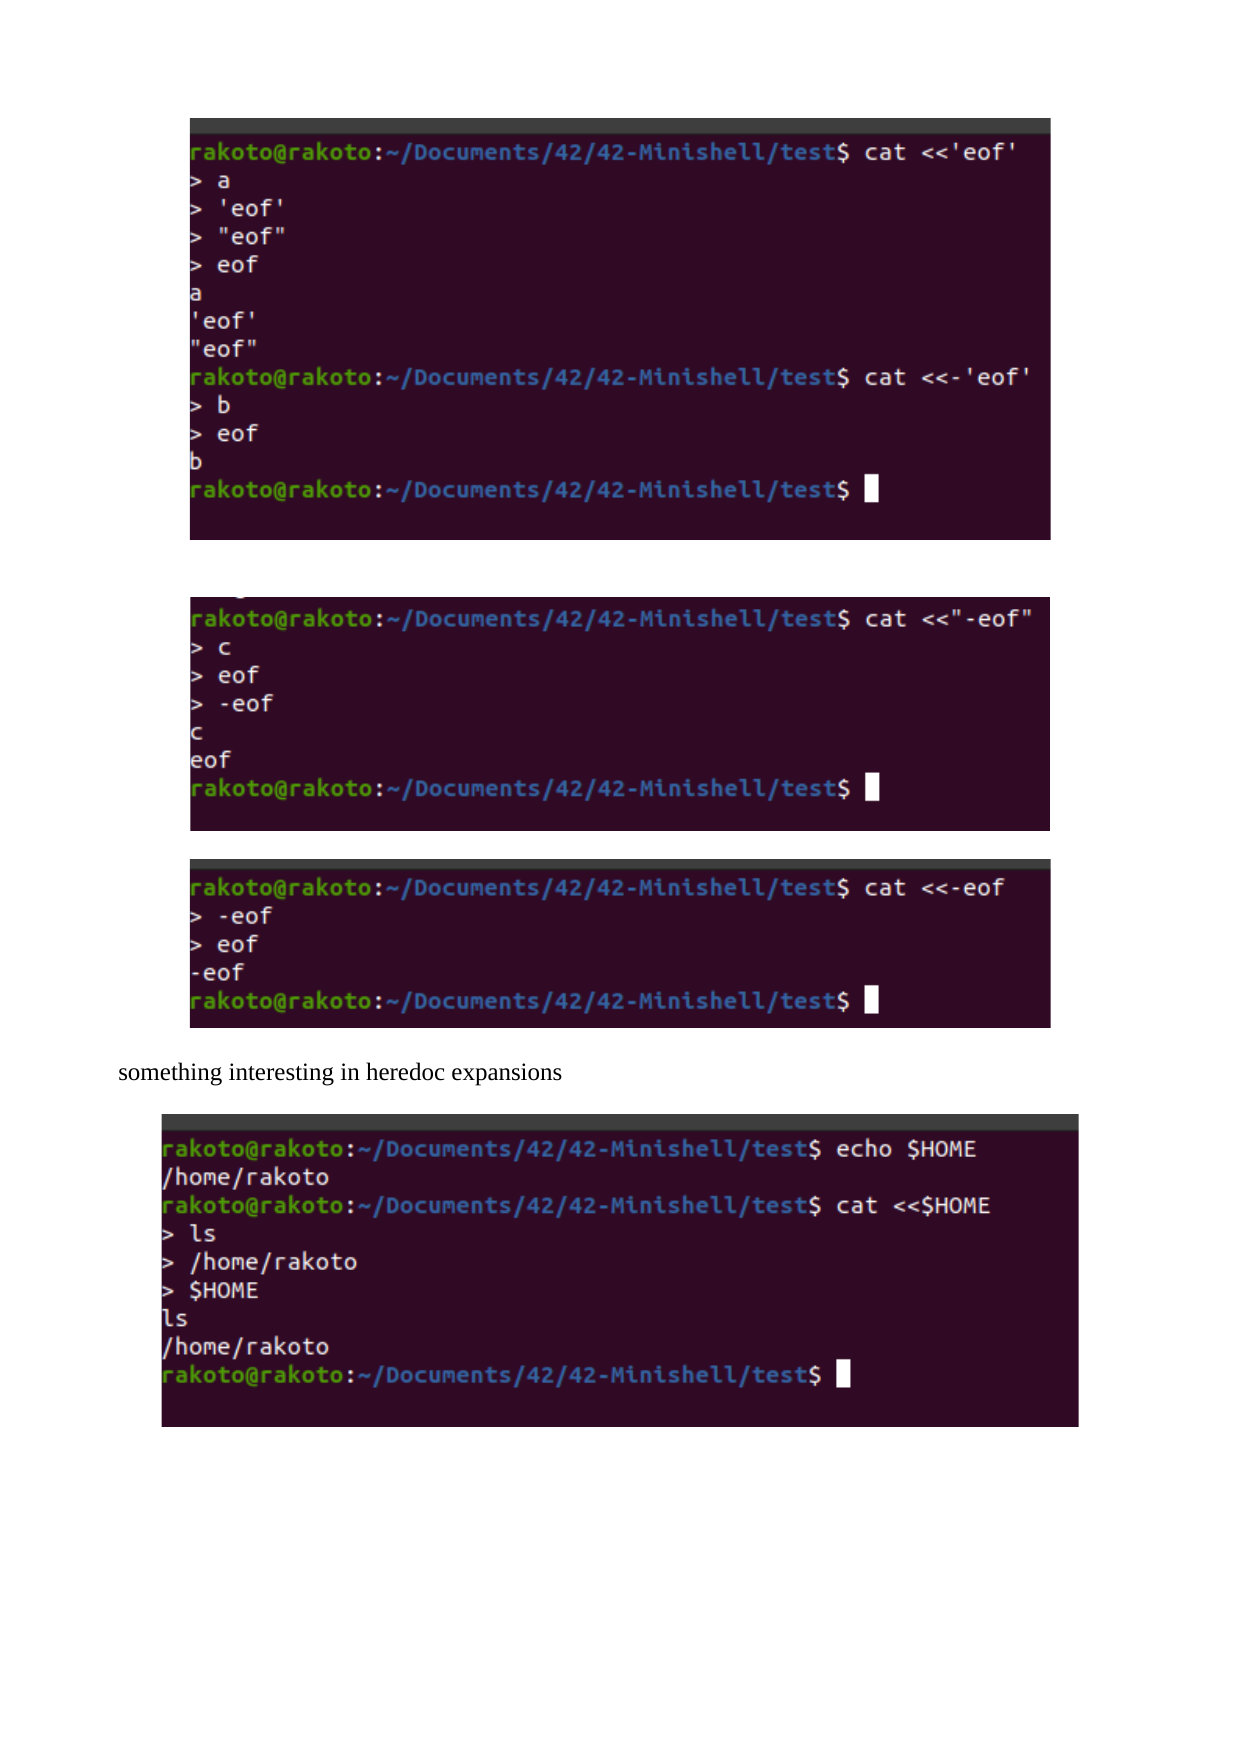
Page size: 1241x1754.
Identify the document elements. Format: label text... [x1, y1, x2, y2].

picture [161, 1114, 1079, 1427]
text something interesting in heredoc expansions [118, 1057, 1122, 1085]
picture [189, 859, 1051, 1028]
picture [190, 597, 1050, 831]
picture [189, 118, 1051, 540]
